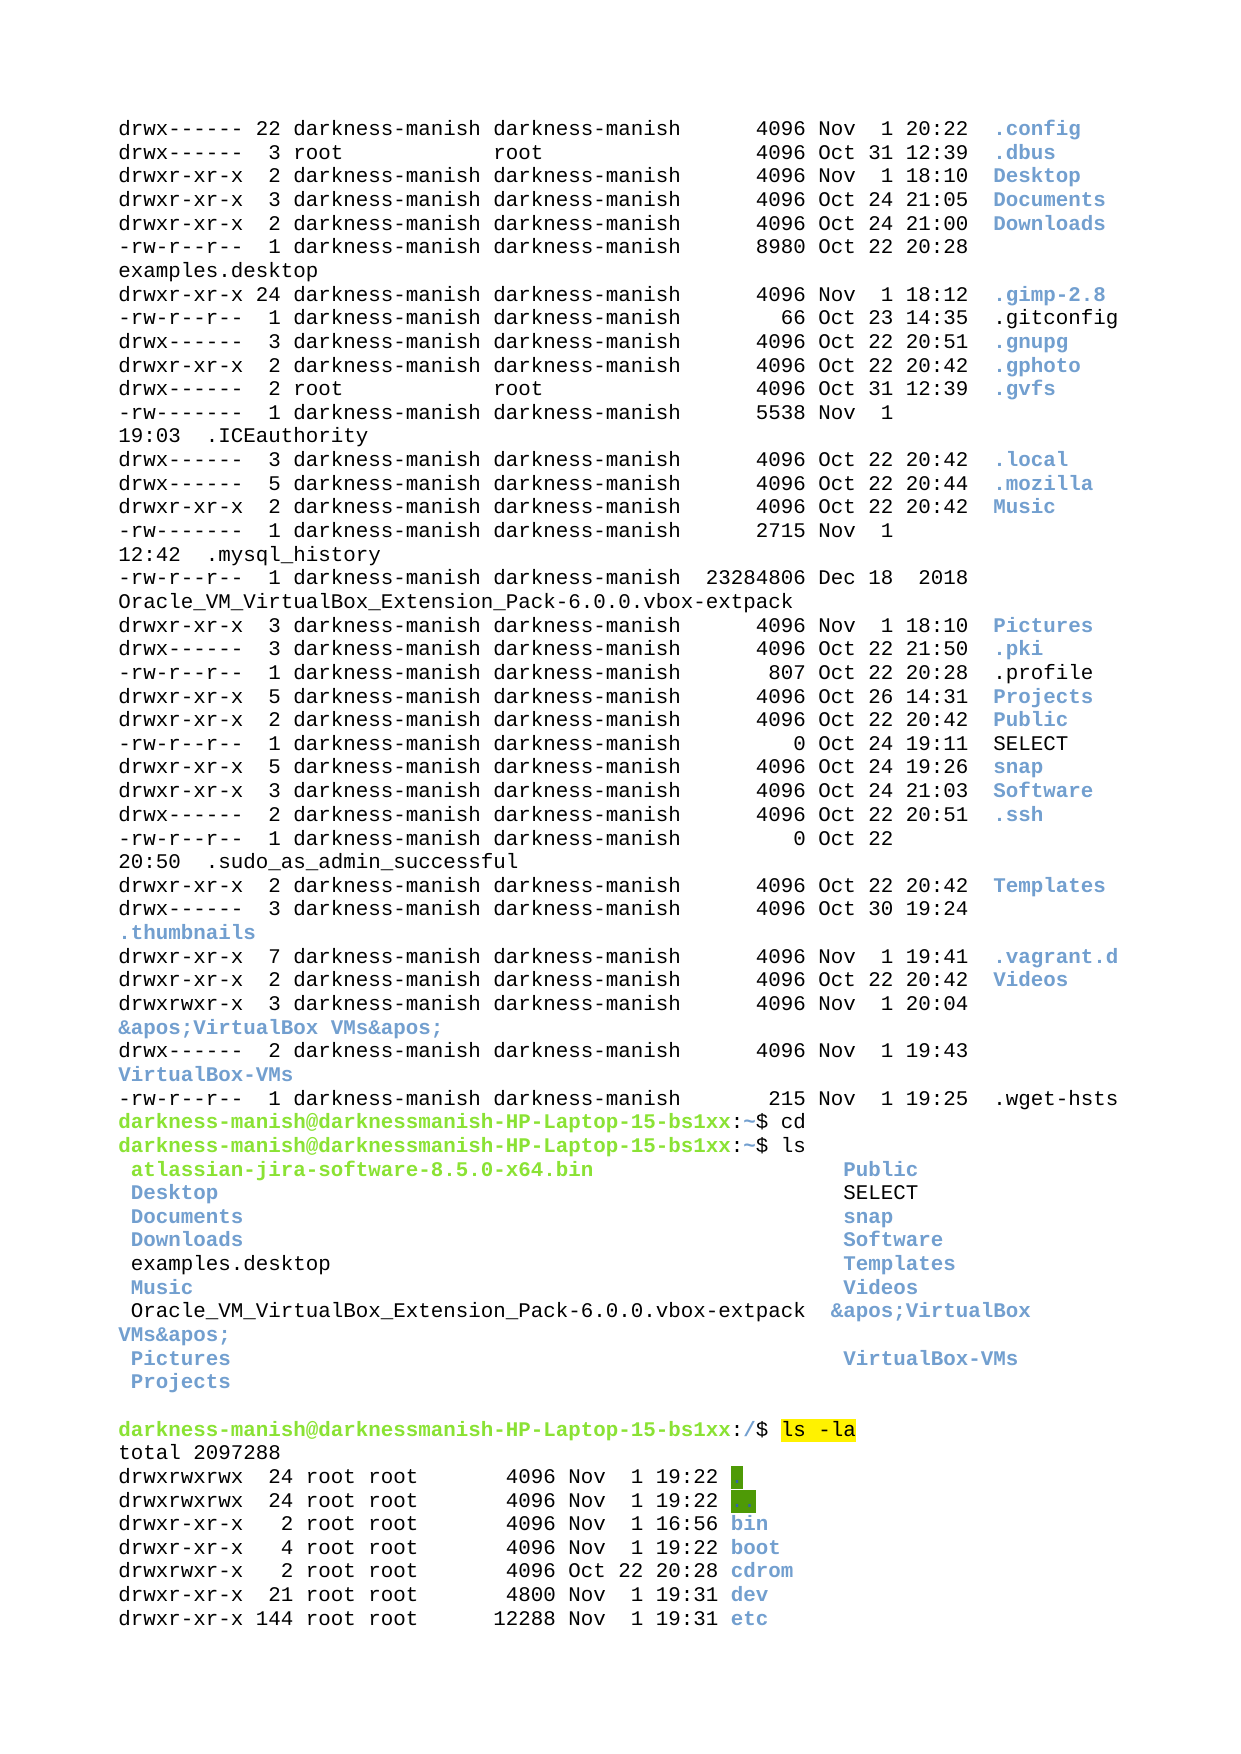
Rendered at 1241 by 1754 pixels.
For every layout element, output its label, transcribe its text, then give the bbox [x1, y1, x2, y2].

text drwxr-xr-x 2 root root 4096 Nov 1 16:56 bin [118, 1513, 1122, 1537]
text drwxrwxr-x 2 root root 4096 Oct 22 20:28 cdrom [118, 1561, 1122, 1584]
text drwxr-xr-x 4 root root 4096 Nov 1 19:22 boot [118, 1537, 1122, 1561]
text drwx------ 3 darkness-manish darkness-manish 4096 Oct 22 20:51 .gnupg [118, 331, 1122, 354]
text drwxr-xr-x 24 darkness-manish darkness-manish 4096 Nov 1 18:12 .gimp-2.8 [118, 284, 1122, 307]
text drwxr-xr-x 2 darkness-manish darkness-manish 4096 Oct 22 20:42 Public [118, 709, 1122, 733]
text drwx------ 3 darkness-manish darkness-manish 4096 Oct 30 19:24 .thumbnails [118, 898, 1122, 946]
text darkness-manish@darknessmanish-HP-Laptop-15-bs1xx:~$ ls [118, 1135, 1122, 1158]
text drwxrwxrwx 24 root root 4096 Nov 1 19:22 .. [118, 1489, 1122, 1513]
text examples.desktop Templates [118, 1253, 1122, 1277]
text drwxr-xr-x 144 root root 12288 Nov 1 19:31 etc [118, 1608, 1122, 1631]
text drwxr-xr-x 2 darkness-manish darkness-manish 4096 Oct 22 20:42 Videos [118, 969, 1122, 993]
text drwxr-xr-x 2 darkness-manish darkness-manish 4096 Oct 24 21:00 Downloads [118, 213, 1122, 236]
text drwx------ 22 darkness-manish darkness-manish 4096 Nov 1 20:22 .config [118, 118, 1122, 142]
text -rw-r--r-- 1 darkness-manish darkness-manish 215 Nov 1 19:25 .wget-hsts [118, 1088, 1122, 1111]
text drwxr-xr-x 5 darkness-manish darkness-manish 4096 Oct 26 14:31 Projects [118, 686, 1122, 709]
text -rw-r--r-- 1 darkness-manish darkness-manish 807 Oct 22 20:28 .profile [118, 662, 1122, 686]
text drwx------ 2 root root 4096 Oct 31 12:39 .gvfs [118, 378, 1122, 402]
text drwxr-xr-x 2 darkness-manish darkness-manish 4096 Oct 22 20:42 Templates [118, 875, 1122, 898]
text -rw-r--r-- 1 darkness-manish darkness-manish 8980 Oct 22 20:28 examples.desktop [118, 236, 1122, 284]
text drwx------ 3 darkness-manish darkness-manish 4096 Oct 22 20:42 .local [118, 449, 1122, 473]
text drwxrwxrwx 24 root root 4096 Nov 1 19:22 . [118, 1466, 1122, 1489]
text Downloads Software [118, 1229, 1122, 1253]
text -rw------- 1 darkness-manish darkness-manish 5538 Nov 1 19:03 .ICEauthority [118, 402, 1122, 449]
text drwxr-xr-x 3 darkness-manish darkness-manish 4096 Oct 24 21:03 Software [118, 780, 1122, 804]
text drwxr-xr-x 2 darkness-manish darkness-manish 4096 Oct 22 20:42 .gphoto [118, 354, 1122, 378]
text -rw-r--r-- 1 darkness-manish darkness-manish 0 Oct 22 20:50 .sudo_as_admin_successful [118, 827, 1122, 875]
text drwx------ 2 darkness-manish darkness-manish 4096 Nov 1 19:43 VirtualBox-VMs [118, 1040, 1122, 1088]
text Projects [118, 1371, 1122, 1395]
text Pictures VirtualBox-VMs [118, 1348, 1122, 1371]
text drwxr-xr-x 3 darkness-manish darkness-manish 4096 Nov 1 18:10 Pictures [118, 615, 1122, 638]
text drwxrwxr-x 3 darkness-manish darkness-manish 4096 Nov 1 20:04 &apos;VirtualBox VMs&apos; [118, 993, 1122, 1040]
text drwxr-xr-x 21 root root 4800 Nov 1 19:31 dev [118, 1584, 1122, 1608]
text drwx------ 2 darkness-manish darkness-manish 4096 Oct 22 20:51 .ssh [118, 804, 1122, 827]
text drwxr-xr-x 2 darkness-manish darkness-manish 4096 Oct 22 20:42 Music [118, 496, 1122, 520]
text drwx------ 5 darkness-manish darkness-manish 4096 Oct 22 20:44 .mozilla [118, 473, 1122, 496]
text -rw-r--r-- 1 darkness-manish darkness-manish 66 Oct 23 14:35 .gitconfig [118, 307, 1122, 331]
text atlassian-jira-software-8.5.0-x64.bin Public [118, 1158, 1122, 1182]
text drwxr-xr-x 5 darkness-manish darkness-manish 4096 Oct 24 19:26 snap [118, 757, 1122, 780]
text -rw-r--r-- 1 darkness-manish darkness-manish 23284806 Dec 18 2018 Oracle_VM_VirtualBox_Extension_Pack-6.0.0.vbox-extpack [118, 567, 1122, 615]
text drwx------ 3 root root 4096 Oct 31 12:39 .dbus [118, 142, 1122, 165]
text Documents snap [118, 1206, 1122, 1229]
text -rw-r--r-- 1 darkness-manish darkness-manish 0 Oct 24 19:11 SELECT [118, 733, 1122, 757]
text -rw------- 1 darkness-manish darkness-manish 2715 Nov 1 12:42 .mysql_history [118, 520, 1122, 567]
text Music Videos [118, 1277, 1122, 1300]
text Desktop SELECT [118, 1182, 1122, 1206]
text drwxr-xr-x 3 darkness-manish darkness-manish 4096 Oct 24 21:05 Documents [118, 189, 1122, 213]
text drwx------ 3 darkness-manish darkness-manish 4096 Oct 22 21:50 .pki [118, 638, 1122, 662]
text total 2097288 [118, 1442, 1122, 1466]
text darkness-manish@darknessmanish-HP-Laptop-15-bs1xx:~$ cd [118, 1111, 1122, 1135]
text Oracle_VM_VirtualBox_Extension_Pack-6.0.0.vbox-extpack &apos;VirtualBox VMs&apos; [118, 1300, 1122, 1348]
text drwxr-xr-x 2 darkness-manish darkness-manish 4096 Nov 1 18:10 Desktop [118, 165, 1122, 189]
text darkness-manish@darknessmanish-HP-Laptop-15-bs1xx:/$ ls -la [118, 1419, 1122, 1442]
text drwxr-xr-x 7 darkness-manish darkness-manish 4096 Nov 1 19:41 .vagrant.d [118, 946, 1122, 969]
